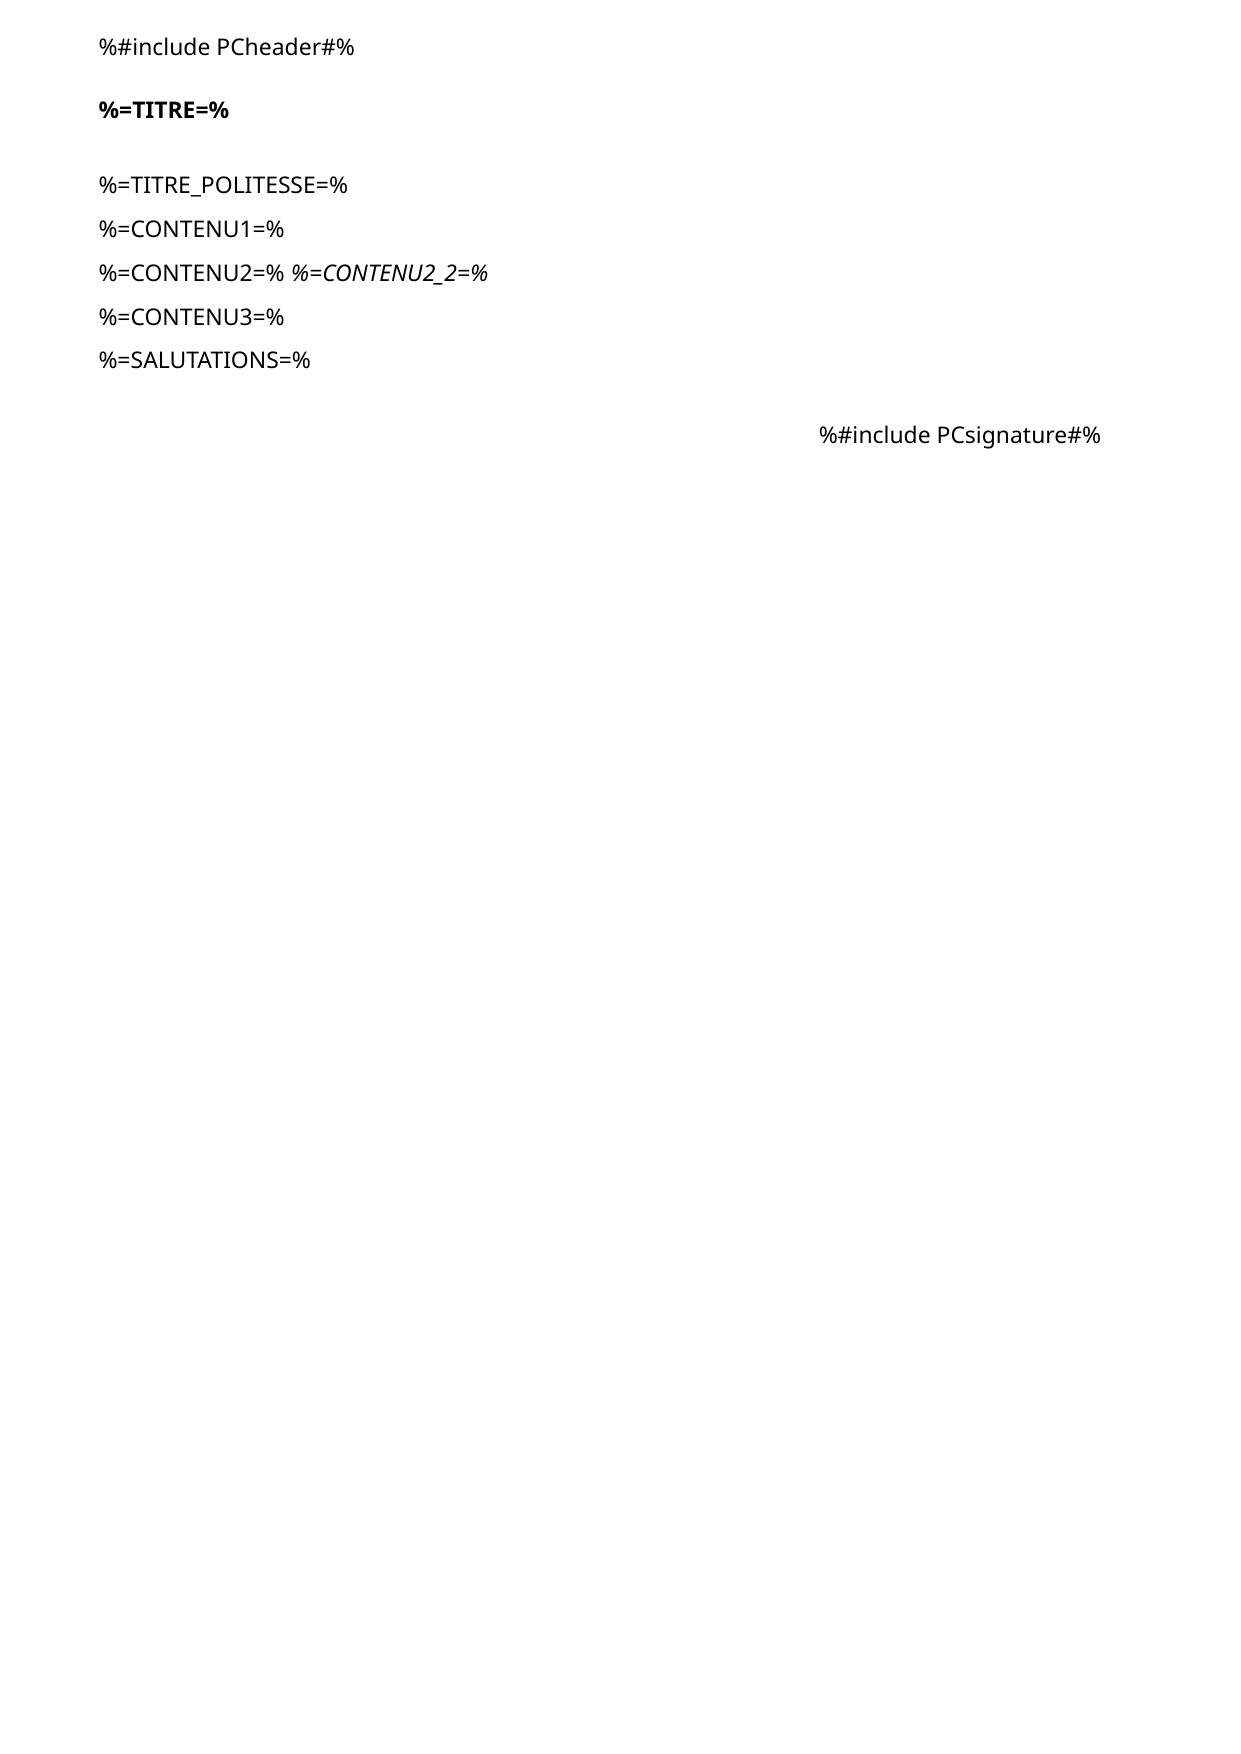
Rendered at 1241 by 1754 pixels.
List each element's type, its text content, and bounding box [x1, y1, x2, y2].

text %#include PCheader#% [98, 31, 1127, 62]
text %=CONTENU3=% [98, 301, 1127, 332]
text %=SALUTATIONS=% [98, 344, 1127, 376]
text %=CONTENU1=% [98, 213, 1127, 244]
text %=TITRE_POLITESSE=% [98, 169, 1127, 201]
text %=TITRE=% [98, 94, 1127, 125]
text %#include PCsignature#% [98, 419, 1127, 451]
text %=CONTENU2=% %=CONTENU2_2=% [98, 257, 1127, 288]
